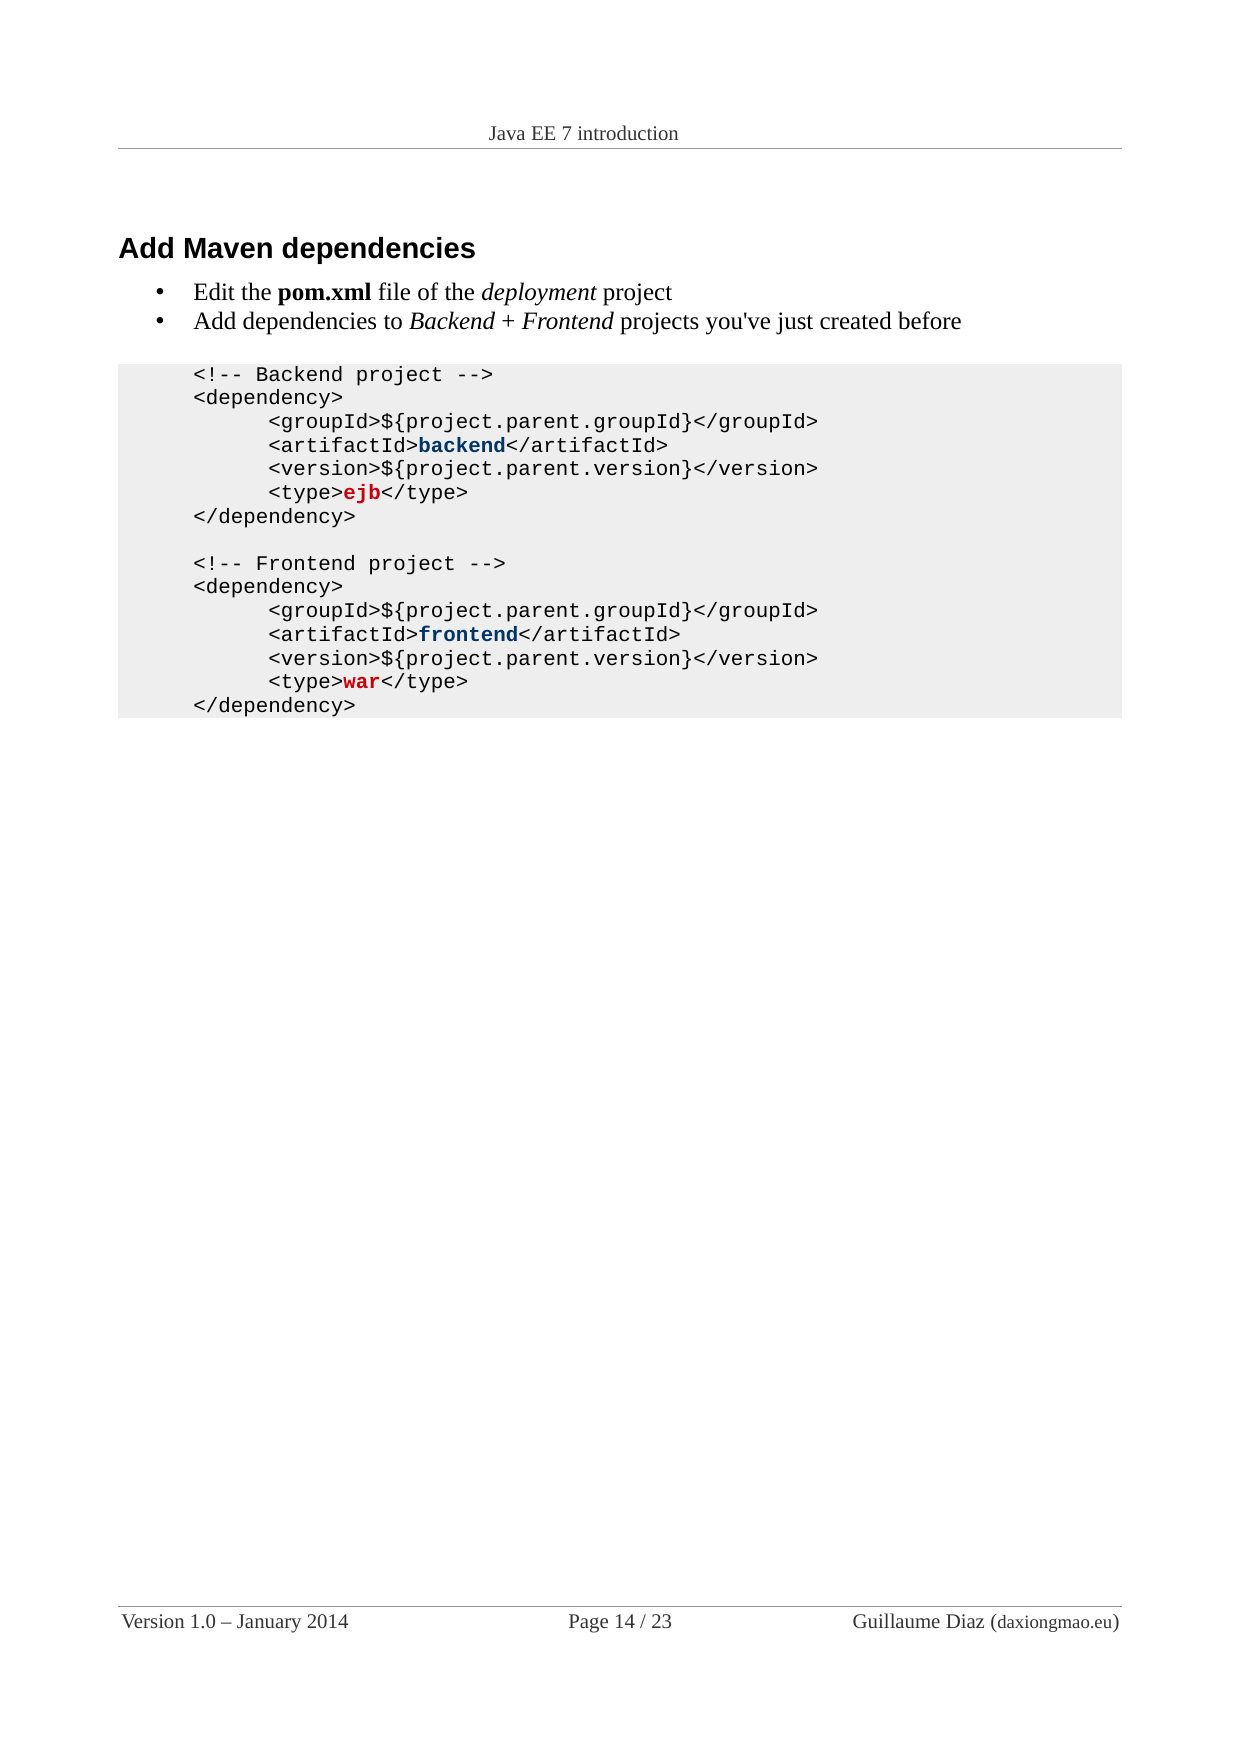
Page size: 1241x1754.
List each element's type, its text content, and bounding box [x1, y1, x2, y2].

text <dependency> [118, 577, 1122, 600]
text <artifactId>backend</artifactId> [118, 435, 1122, 458]
list Add dependencies to Backend + Frontend projects you've just created before [156, 306, 1122, 335]
text <!-- Backend project --> [118, 364, 1122, 387]
text <type>ejb</type> [118, 482, 1122, 506]
text <type>war</type> [118, 671, 1122, 695]
text </dependency> [118, 695, 1122, 718]
list Edit the pom.xml file of the deployment project [156, 277, 1122, 306]
text <artifactId>frontend</artifactId> [118, 624, 1122, 647]
text <groupId>${project.parent.groupId}</groupId> [118, 600, 1122, 624]
text <version>${project.parent.version}</version> [118, 647, 1122, 671]
text </dependency> [118, 506, 1122, 529]
text <version>${project.parent.version}</version> [118, 458, 1122, 482]
text <dependency> [118, 387, 1122, 411]
text <!-- Frontend project --> [118, 553, 1122, 577]
subtitle Add Maven dependencies [118, 231, 1122, 265]
text <groupId>${project.parent.groupId}</groupId> [118, 411, 1122, 435]
